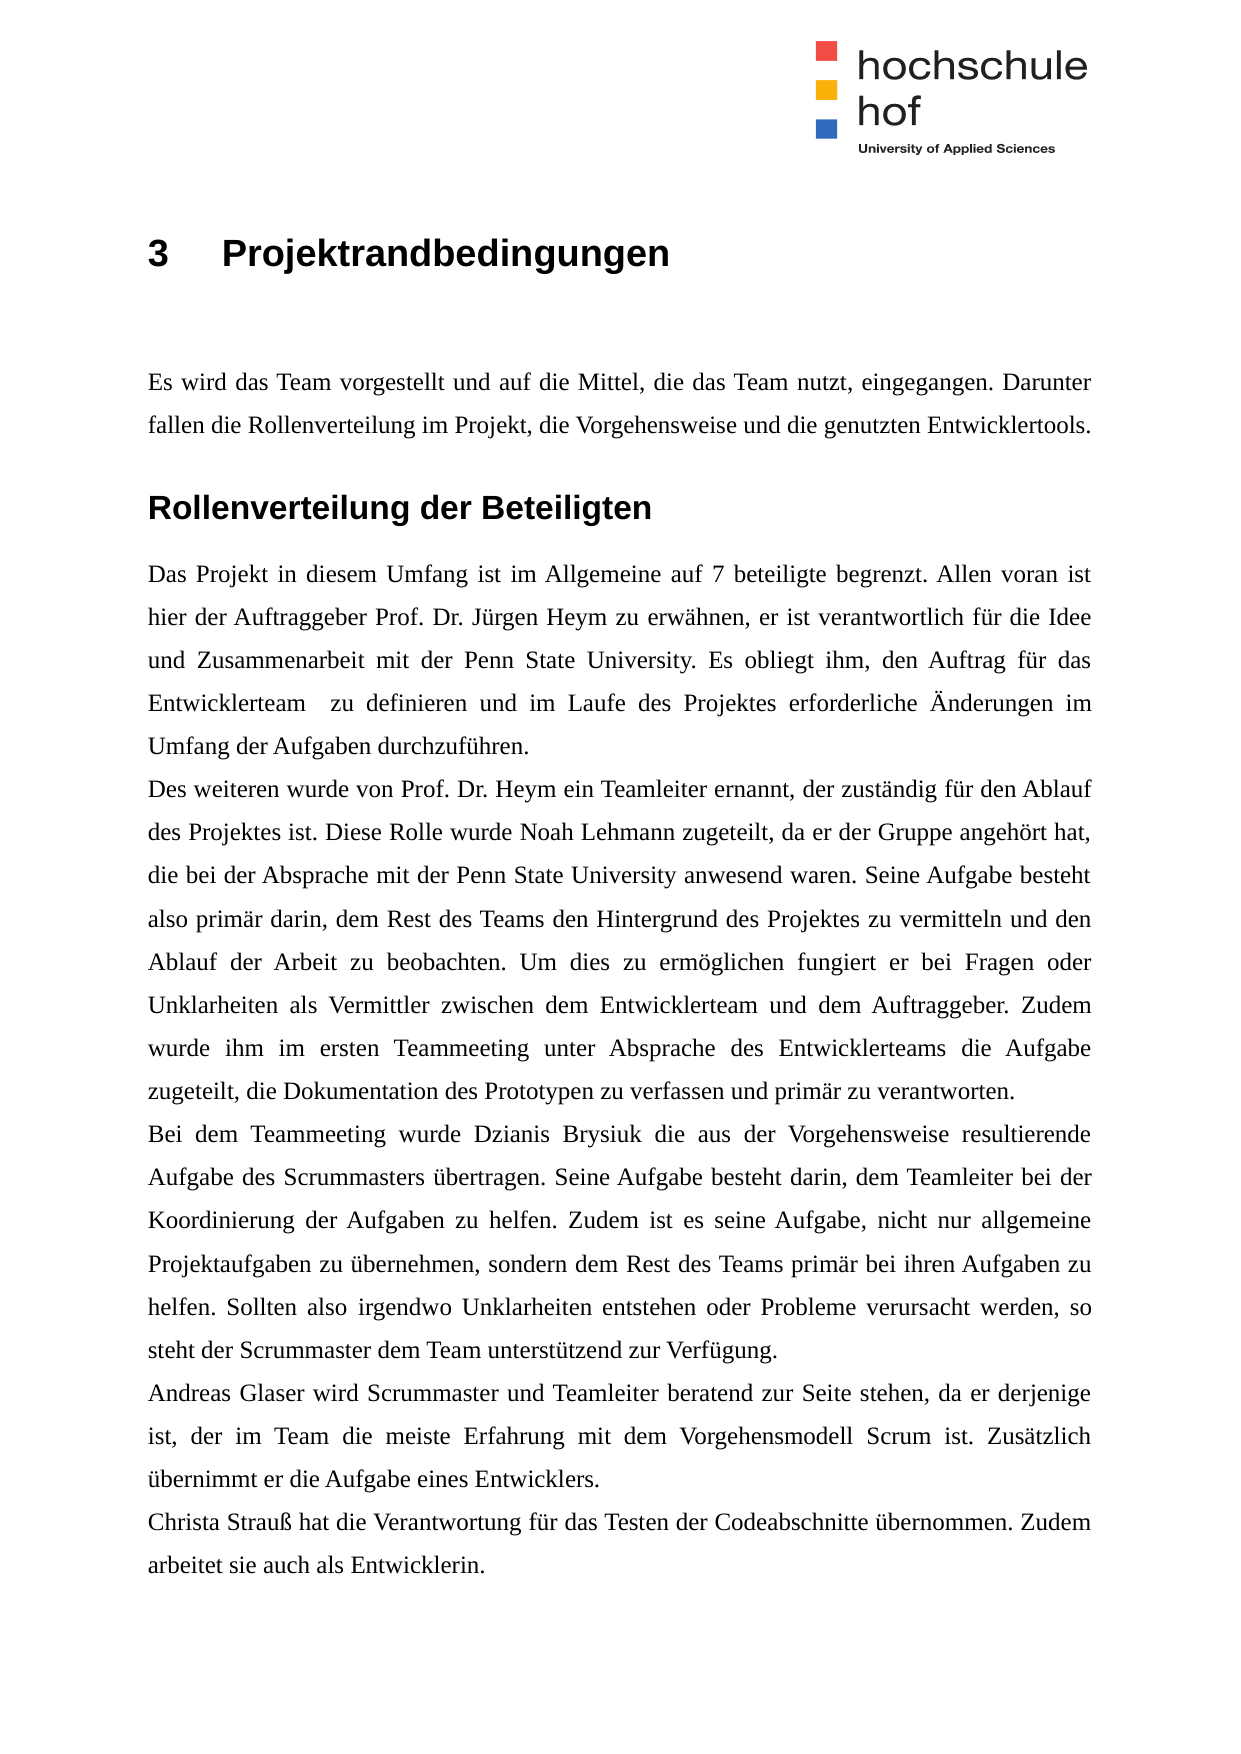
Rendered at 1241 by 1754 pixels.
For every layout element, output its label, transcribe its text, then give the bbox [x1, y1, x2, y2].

subtitle Rollenverteilung der Beteiligten [148, 488, 1092, 527]
text Bei dem Teammeeting wurde Dzianis Brysiuk die aus der Vorgehensweise resultierende Aufgabe des Scrummasters übertragen. Seine Aufgabe besteht darin, dem Teamleiter bei der Koordinierung der Aufgaben zu helfen. Zudem ist es seine Aufgabe, nicht nur allgemeine Projektaufgaben zu übernehmen, sondern dem Rest des Teams primär bei ihren Aufgaben zu helfen. Sollten also irgendwo Unklarheiten entstehen oder Probleme verursacht werden, so steht der Scrummaster dem Team unterstützend zur Verfügung. [148, 1119, 1092, 1364]
text Das Projekt in diesem Umfang ist im Allgemeine auf 7 beteiligte begrenzt. Allen voran ist hier der Auftraggeber Prof. Dr. Jürgen Heym zu erwähnen, er ist verantwortlich für die Idee und Zusammenarbeit mit der Penn State University. Es obliegt ihm, den Auftrag für das Entwicklerteam zu definieren und im Laufe des Projektes erforderliche Änderungen im Umfang der Aufgaben durchzuführen. [148, 559, 1092, 760]
subtitle Projektrandbedingungen [148, 231, 1092, 274]
picture [815, 41, 1087, 155]
text Des weiteren wurde von Prof. Dr. Heym ein Teamleiter ernannt, der zuständig für den Ablauf des Projektes ist. Diese Rolle wurde Noah Lehmann zugeteilt, da er der Gruppe angehört hat, die bei der Absprache mit der Penn State University anwesend waren. Seine Aufgabe besteht also primär darin, dem Rest des Teams den Hintergrund des Projektes zu vermitteln und den Ablauf der Arbeit zu beobachten. Um dies zu ermöglichen fungiert er bei Fragen oder Unklarheiten als Vermittler zwischen dem Entwicklerteam und dem Auftraggeber. Zudem wurde ihm im ersten Teammeeting unter Absprache des Entwicklerteams die Aufgabe zugeteilt, die Dokumentation des Prototypen zu verfassen und primär zu verantworten. [148, 774, 1092, 1105]
text Es wird das Team vorgestellt und auf die Mittel, die das Team nutzt, eingegangen. Darunter fallen die Rollenverteilung im Projekt, die Vorgehensweise und die genutzten Entwicklertools. [148, 367, 1092, 438]
text Christa Strauß hat die Verantwortung für das Testen der Codeabschnitte übernommen. Zudem arbeitet sie auch als Entwicklerin. [148, 1507, 1092, 1579]
text Andreas Glaser wird Scrummaster und Teamleiter beratend zur Seite stehen, da er derjenige ist, der im Team die meiste Erfahrung mit dem Vorgehensmodell Scrum ist. Zusätzlich übernimmt er die Aufgabe eines Entwicklers. [148, 1378, 1092, 1493]
